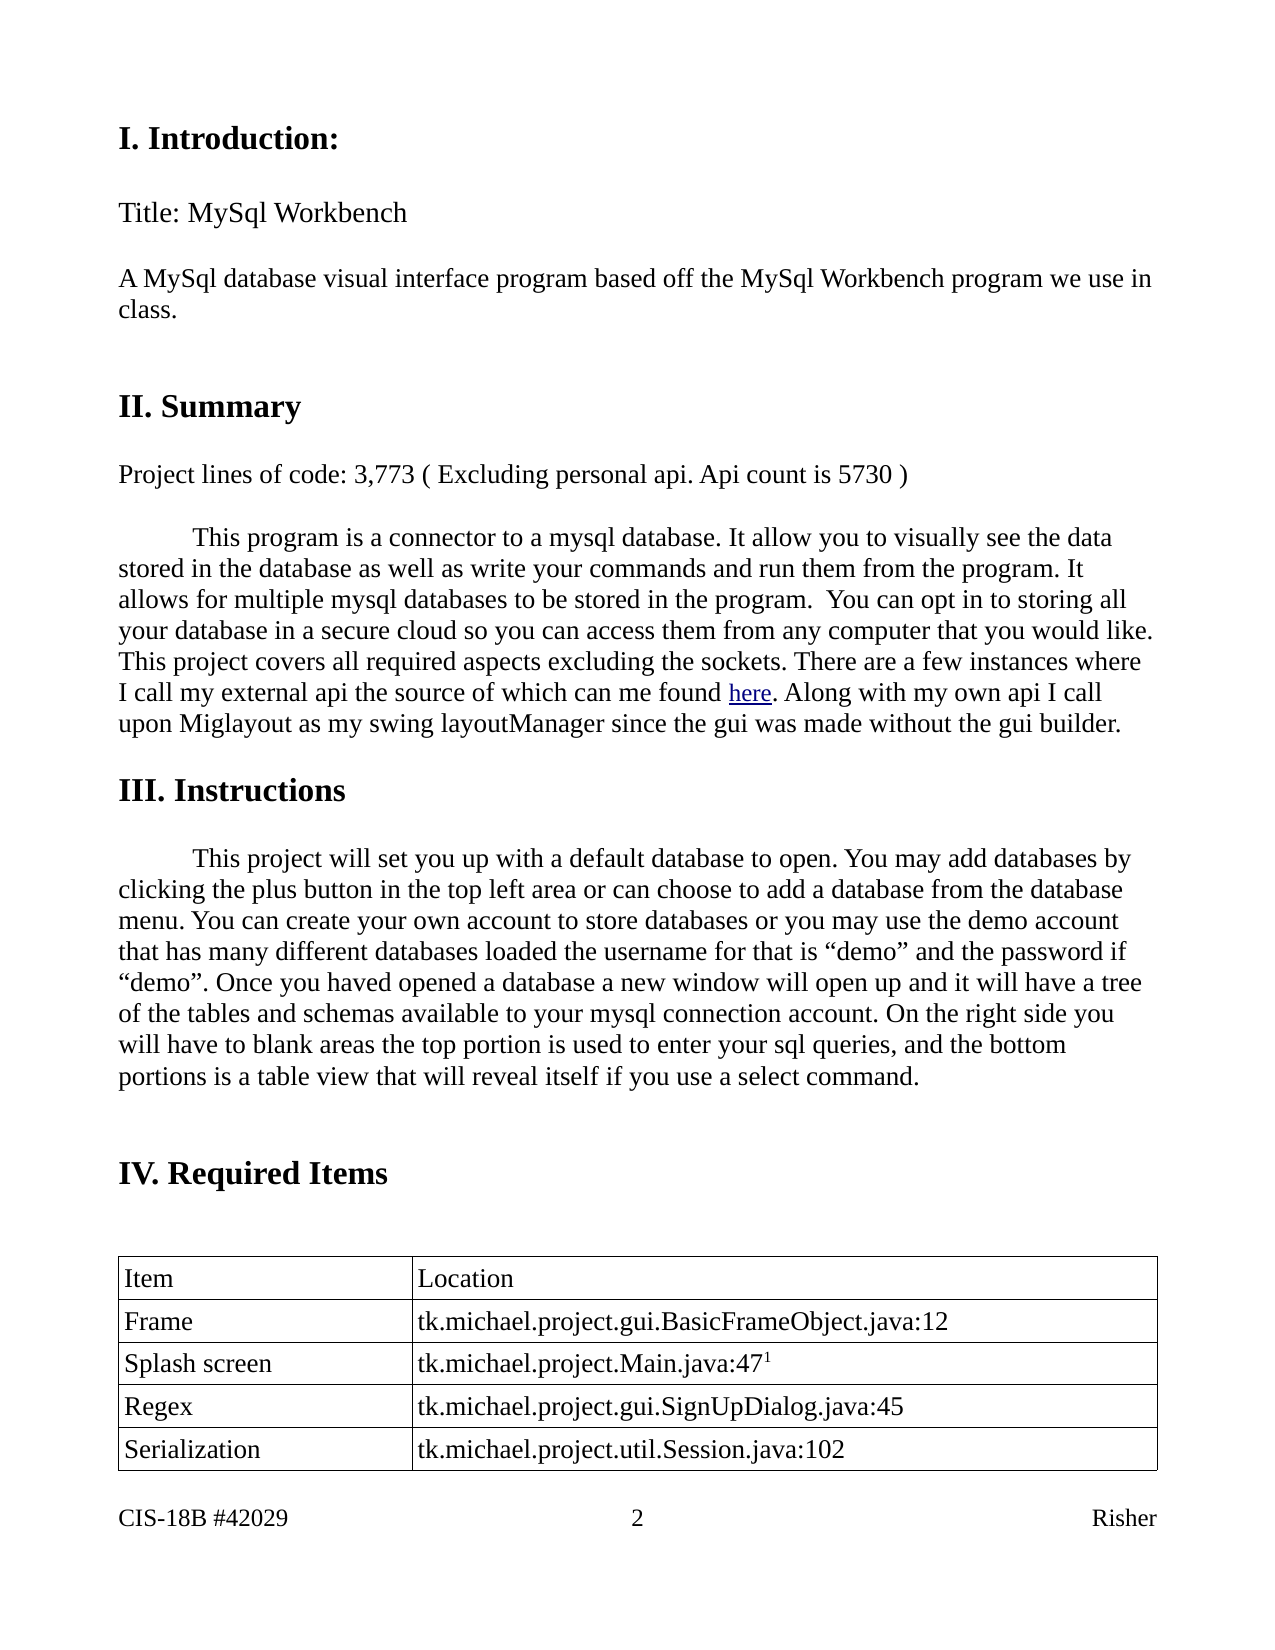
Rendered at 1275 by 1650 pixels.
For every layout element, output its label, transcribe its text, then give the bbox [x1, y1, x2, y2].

table_cell tk.michael.project.util.Session.java:102 [413, 1428, 1157, 1470]
text Project lines of code: 3,773 ( Excluding personal api. Api count is 5730 ) [118, 458, 1157, 489]
table_cell Frame [119, 1300, 412, 1342]
text I. Introduction: [118, 118, 1157, 156]
table_header Item [119, 1257, 412, 1299]
table_cell Splash screen [119, 1343, 412, 1384]
table_cell tk.michael.project.gui.SignUpDialog.java:45 [413, 1385, 1157, 1427]
table_cell Regex [119, 1385, 412, 1427]
text II. Summary [118, 386, 1157, 425]
table_cell tk.michael.project.gui.BasicFrameObject.java:12 [413, 1300, 1157, 1342]
text IV. Required Items [118, 1153, 1157, 1191]
text This program is a connector to a mysql database. It allow you to visually see the data stored in the database as well as write your commands and run them from the program. It allows for multiple mysql databases to be stored in the program. You can opt in to storing all your database in a secure cloud so you can access them from any computer that you would like. This project covers all required aspects excluding the sockets. There are a few instances where I call my external api the source of which can me found here. Along with my own api I call upon Miglayout as my swing layoutManager since the gui was made without the gui builder. [118, 521, 1157, 739]
text Title: MySql Workbench [118, 195, 1157, 228]
table_header Location [413, 1257, 1157, 1299]
table_cell tk.michael.project.Main.java:471 [413, 1343, 1157, 1384]
text III. Instructions [118, 770, 1157, 808]
table_cell Serialization [119, 1428, 412, 1470]
text A MySql database visual interface program based off the MySql Workbench program we use in class. [118, 262, 1157, 324]
text This project will set you up with a default database to open. You may add databases by clicking the plus button in the top left area or can choose to add a database from the database menu. You can create your own account to store databases or you may use the demo account that has many different databases loaded the username for that is “demo” and the password if “demo”. Once you haved opened a database a new window will open up and it will have a tree of the tables and schemas available to your mysql connection account. On the right side you will have to blank areas the top portion is used to enter your sql queries, and the bottom portions is a table view that will reveal itself if you use a select command. [118, 842, 1157, 1091]
